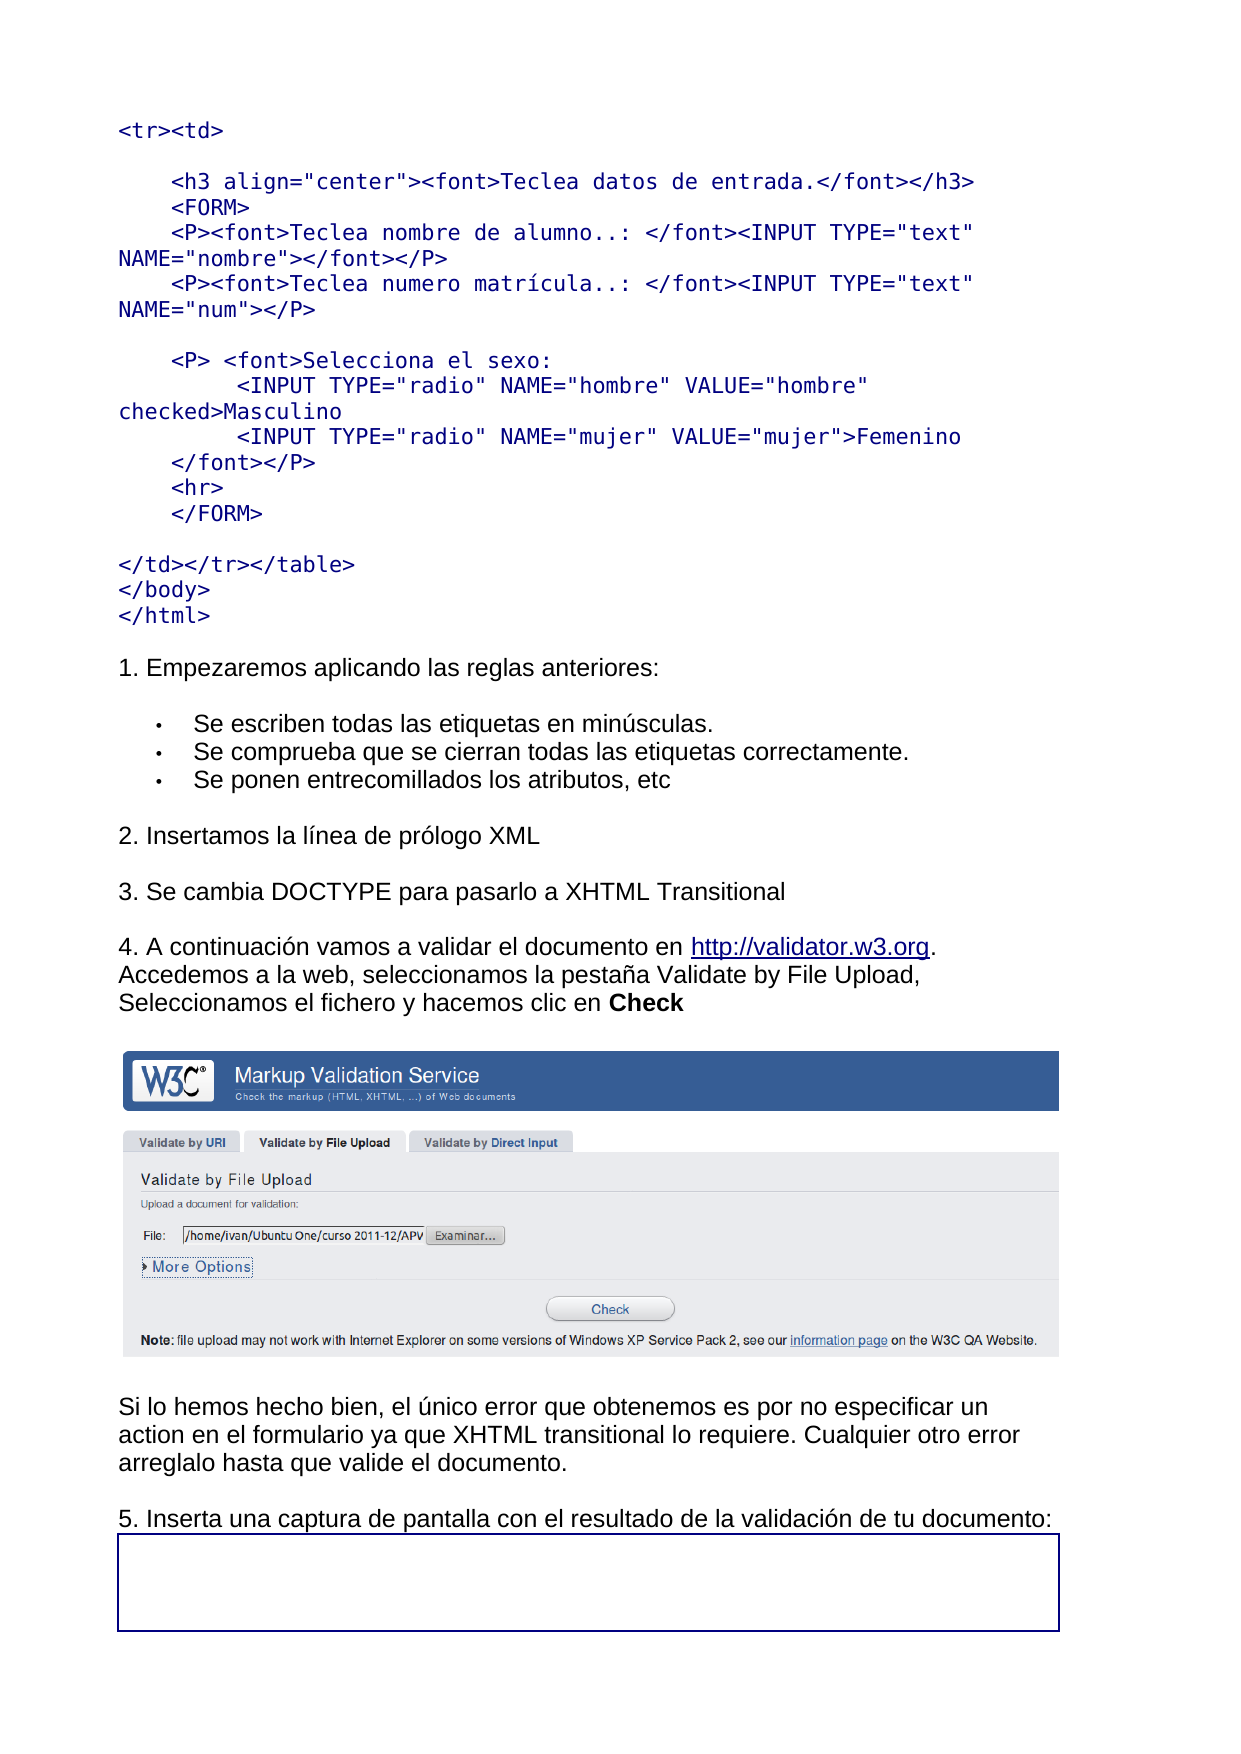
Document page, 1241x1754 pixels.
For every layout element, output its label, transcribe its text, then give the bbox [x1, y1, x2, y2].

text </td></tr></table> [118, 552, 1059, 577]
text 3. Se cambia DOCTYPE para pasarlo a XHTML Transitional [118, 877, 1059, 905]
list Se ponen entrecomillados los atributos, etc [156, 766, 1059, 794]
text <tr><td> [118, 118, 1059, 144]
table_header [119, 1535, 1058, 1630]
text </html> [118, 603, 1059, 628]
text <INPUT TYPE="radio" NAME="hombre" VALUE="hombre" checked>Masculino [118, 373, 1059, 424]
text <P><font>Teclea nombre de alumno..: </font><INPUT TYPE="text" NAME="nombre"></font></P> [118, 220, 1059, 271]
text <FORM> [118, 195, 1059, 220]
list Se comprueba que se cierran todas las etiquetas correctamente. [156, 738, 1059, 766]
text 5. Inserta una captura de pantalla con el resultado de la validación de tu documento: [118, 1505, 1059, 1533]
text 4. A continuación vamos a validar el documento en http://validator.w3.org. Accedemos a la web, seleccionamos la pestaña Validate by File Upload, Seleccionamos el fichero y hacemos clic en Check [118, 933, 1059, 1017]
text </font></P> [118, 450, 1059, 475]
text <INPUT TYPE="radio" NAME="mujer" VALUE="mujer">Femenino [118, 424, 1059, 450]
picture [118, 1045, 1059, 1366]
list Se escriben todas las etiquetas en minúsculas. [156, 710, 1059, 738]
text 1. Empezaremos aplicando las reglas anteriores: [118, 654, 1059, 682]
text <hr> [118, 475, 1059, 501]
text </body> [118, 577, 1059, 603]
text 2. Insertamos la línea de prólogo XML [118, 822, 1059, 849]
text </FORM> [118, 501, 1059, 526]
text Si lo hemos hecho bien, el único error que obtenemos es por no especificar un action en el formulario ya que XHTML transitional lo requiere. Cualquier otro error arreglalo hasta que valide el documento. [118, 1393, 1059, 1477]
text <P><font>Teclea numero matrícula..: </font><INPUT TYPE="text" NAME="num"></P> [118, 271, 1059, 322]
text <h3 align="center"><font>Teclea datos de entrada.</font></h3> [118, 169, 1059, 195]
text <P> <font>Selecciona el sexo: [118, 348, 1059, 373]
